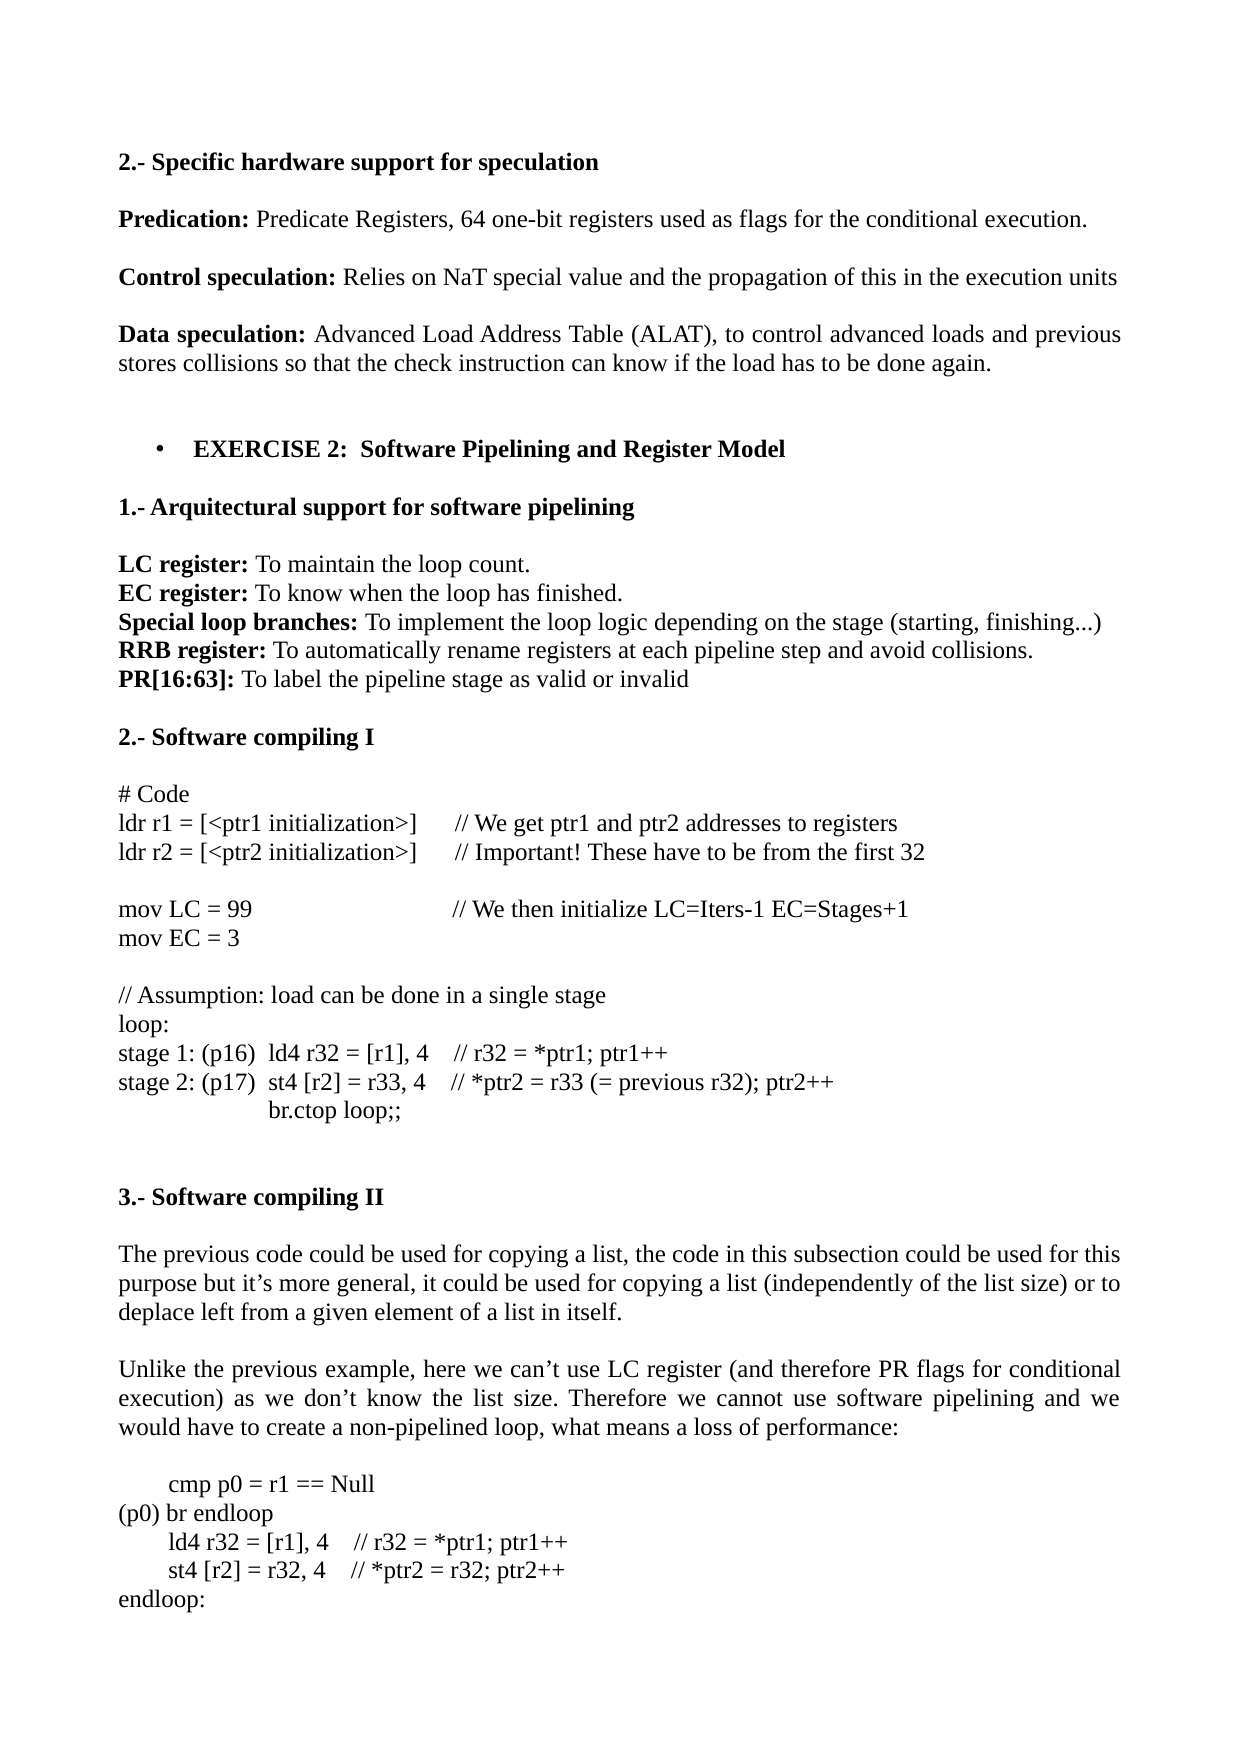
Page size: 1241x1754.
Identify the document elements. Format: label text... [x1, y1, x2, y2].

text Control speculation: Relies on NaT special value and the propagation of this in the execution units [118, 262, 1122, 291]
text LC register: To maintain the loop count. [118, 549, 1122, 578]
text 2.- Software compiling I [118, 722, 1122, 751]
text ldr r2 = [<ptr2 initialization>] // Important! These have to be from the first 32 [118, 837, 1122, 866]
text Special loop branches: To implement the loop logic depending on the stage (starting, finishing...) [118, 607, 1122, 636]
text cmp p0 = r1 == Null [118, 1469, 1122, 1498]
text Unlike the previous example, here we can’t use LC register (and therefore PR flags for conditional execution) as we don’t know the list size. Therefore we cannot use software pipelining and we would have to create a non-pipelined loop, what means a loss of performance: [118, 1354, 1122, 1441]
text ld4 r32 = [r1], 4 // r32 = *ptr1; ptr1++ [118, 1527, 1122, 1556]
text mov LC = 99 // We then initialize LC=Iters-1 EC=Stages+1 [118, 894, 1122, 923]
text ldr r1 = [<ptr1 initialization>] // We get ptr1 and ptr2 addresses to registers [118, 808, 1122, 837]
text RRB register: To automatically rename registers at each pipeline step and avoid collisions. [118, 636, 1122, 664]
text br.ctop loop;; [118, 1096, 1122, 1124]
text stage 1: (p16) ld4 r32 = [r1], 4 // r32 = *ptr1; ptr1++ [118, 1038, 1122, 1067]
text Data speculation: Advanced Load Address Table (ALAT), to control advanced loads and previous stores collisions so that the check instruction can know if the load has to be done again. [118, 319, 1122, 377]
text mov EC = 3 [118, 923, 1122, 952]
text (p0) br endloop [118, 1498, 1122, 1527]
text EC register: To know when the loop has finished. [118, 578, 1122, 607]
list EXERCISE 2: Software Pipelining and Register Model [156, 434, 1122, 463]
text loop: [118, 1009, 1122, 1038]
text 2.- Specific hardware support for speculation [118, 147, 1122, 176]
text PR[16:63]: To label the pipeline stage as valid or invalid [118, 664, 1122, 693]
text The previous code could be used for copying a list, the code in this subsection could be used for this purpose but it’s more general, it could be used for copying a list (independently of the list size) or to deplace left from a given element of a list in itself. [118, 1239, 1122, 1326]
text 1.- Arquitectural support for software pipelining [118, 492, 1122, 521]
text Predication: Predicate Registers, 64 one-bit registers used as flags for the conditional execution. [118, 204, 1122, 233]
text stage 2: (p17) st4 [r2] = r33, 4 // *ptr2 = r33 (= previous r32); ptr2++ [118, 1067, 1122, 1096]
text 3.- Software compiling II [118, 1182, 1122, 1211]
text st4 [r2] = r32, 4 // *ptr2 = r32; ptr2++ [118, 1556, 1122, 1584]
text # Code [118, 779, 1122, 808]
text endloop: [118, 1584, 1122, 1613]
text // Assumption: load can be done in a single stage [118, 981, 1122, 1009]
